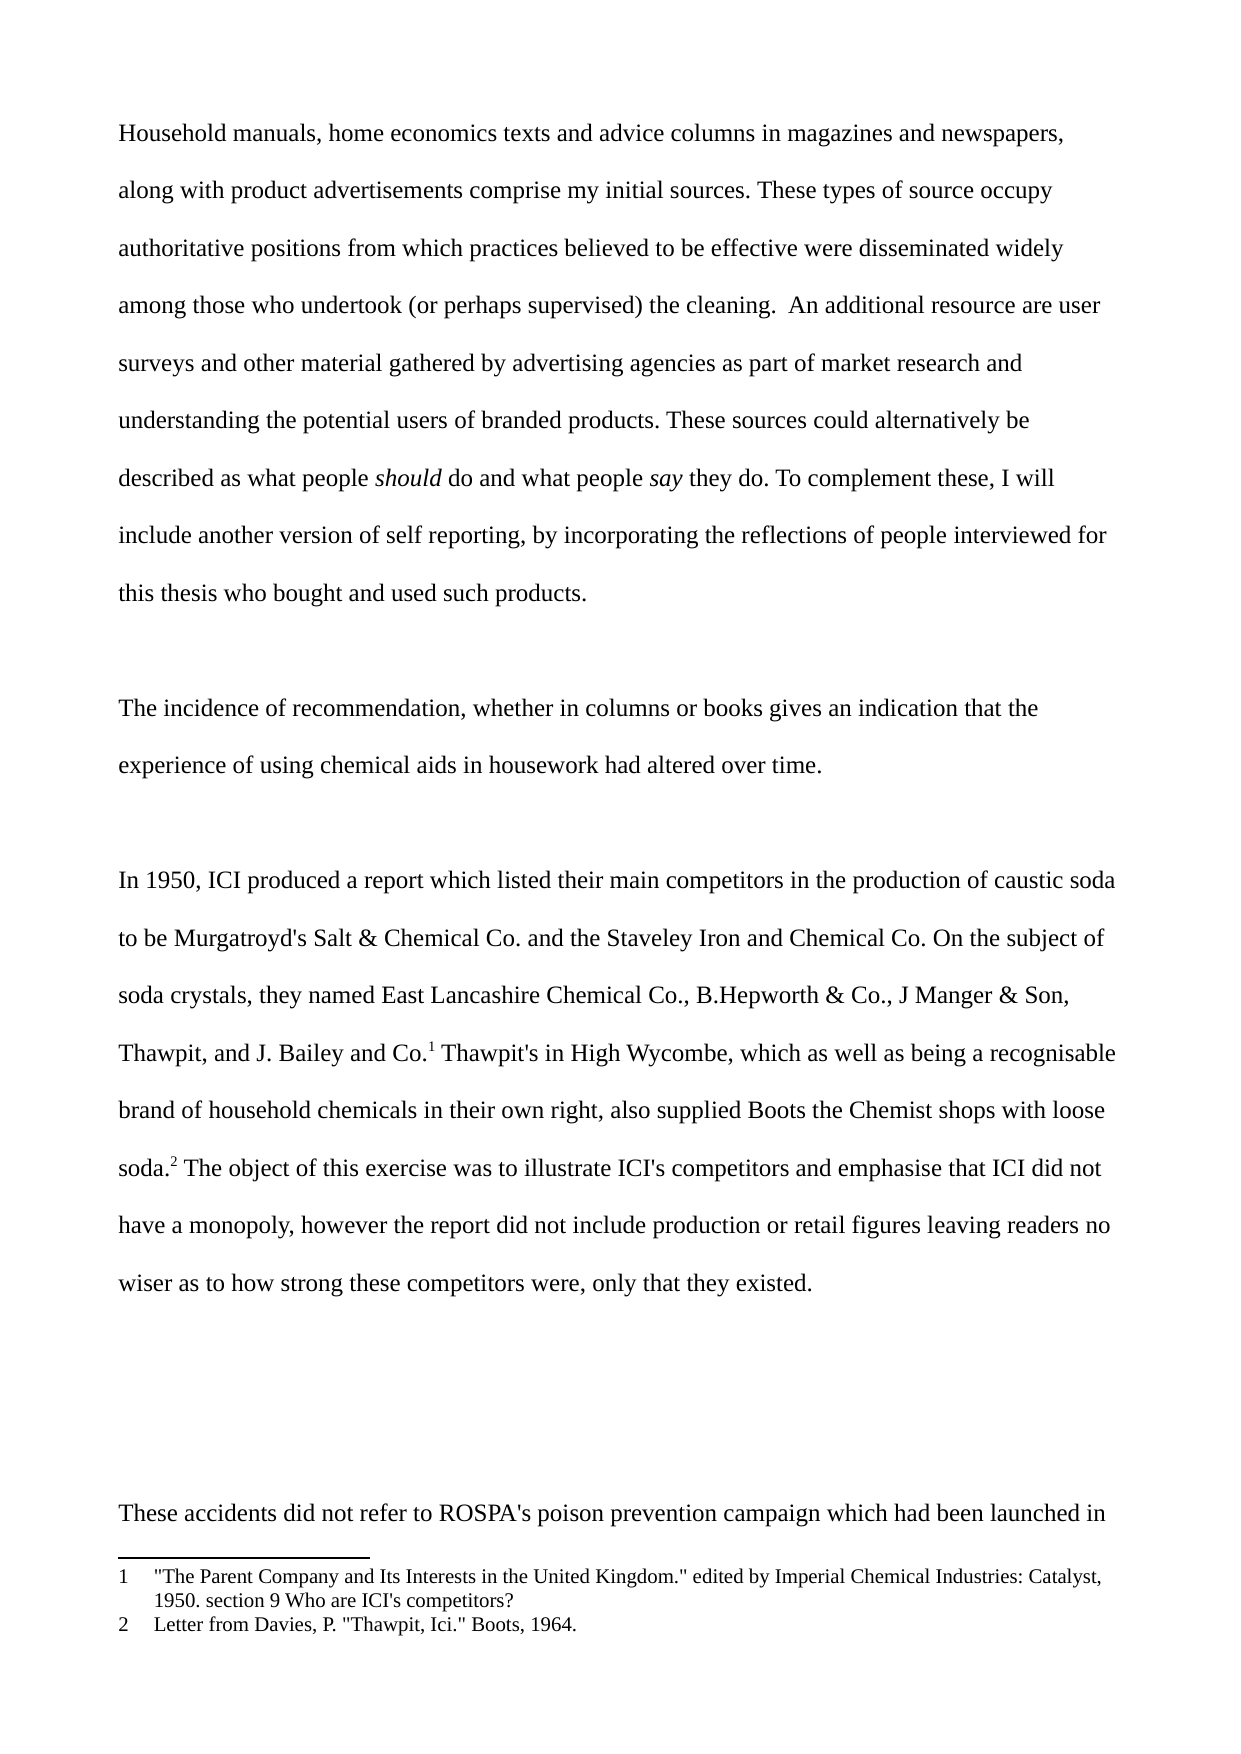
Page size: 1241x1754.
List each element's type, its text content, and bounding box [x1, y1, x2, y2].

text Letter from Davies, P. "Thawpit, Ici." Boots, 1964. [118, 1612, 1122, 1636]
text The incidence of recommendation, whether in columns or books gives an indication that the experience of using chemical aids in housework had altered over time. [118, 693, 1122, 779]
text These accidents did not refer to ROSPA's poison prevention campaign which had been launched in 1960. Neither did the Daily Mail's investigation into dangers at home overtly utilise the authority, even backing a lockable cabinet that makers had claimed had not been able to raise enough interest to go ahead and manufacture. [118, 1498, 1122, 1527]
text "The Parent Company and Its Interests in the United Kingdom." edited by Imperial Chemical Industries: Catalyst, 1950. section 9 Who are ICI's competitors? [118, 1564, 1122, 1612]
text Household manuals, home economics texts and advice columns in magazines and newspapers, along with product advertisements comprise my initial sources. These types of source occupy authoritative positions from which practices believed to be effective were disseminated widely among those who undertook (or perhaps supervised) the cleaning. An additional resource are user surveys and other material gathered by advertising agencies as part of market research and understanding the potential users of branded products. These sources could alternatively be described as what people should do and what people say they do. To complement these, I will include another version of self reporting, by incorporating the reflections of people interviewed for this thesis who bought and used such products. [118, 118, 1122, 607]
text In 1950, ICI produced a report which listed their main competitors in the production of caustic soda to be Murgatroyd's Salt & Chemical Co. and the Staveley Iron and Chemical Co. On the subject of soda crystals, they named East Lancashire Chemical Co., B.Hepworth & Co., J Manger & Son, Thawpit, and J. Bailey and Co. Thawpit's in High Wycombe, which as well as being a recognisable brand of household chemicals in their own right, also supplied Boots the Chemist shops with loose soda. The object of this exercise was to illustrate ICI's competitors and emphasise that ICI did not have a monopoly, however the report did not include production or retail figures leaving readers no wiser as to how strong these competitors were, only that they existed. [118, 866, 1122, 1297]
